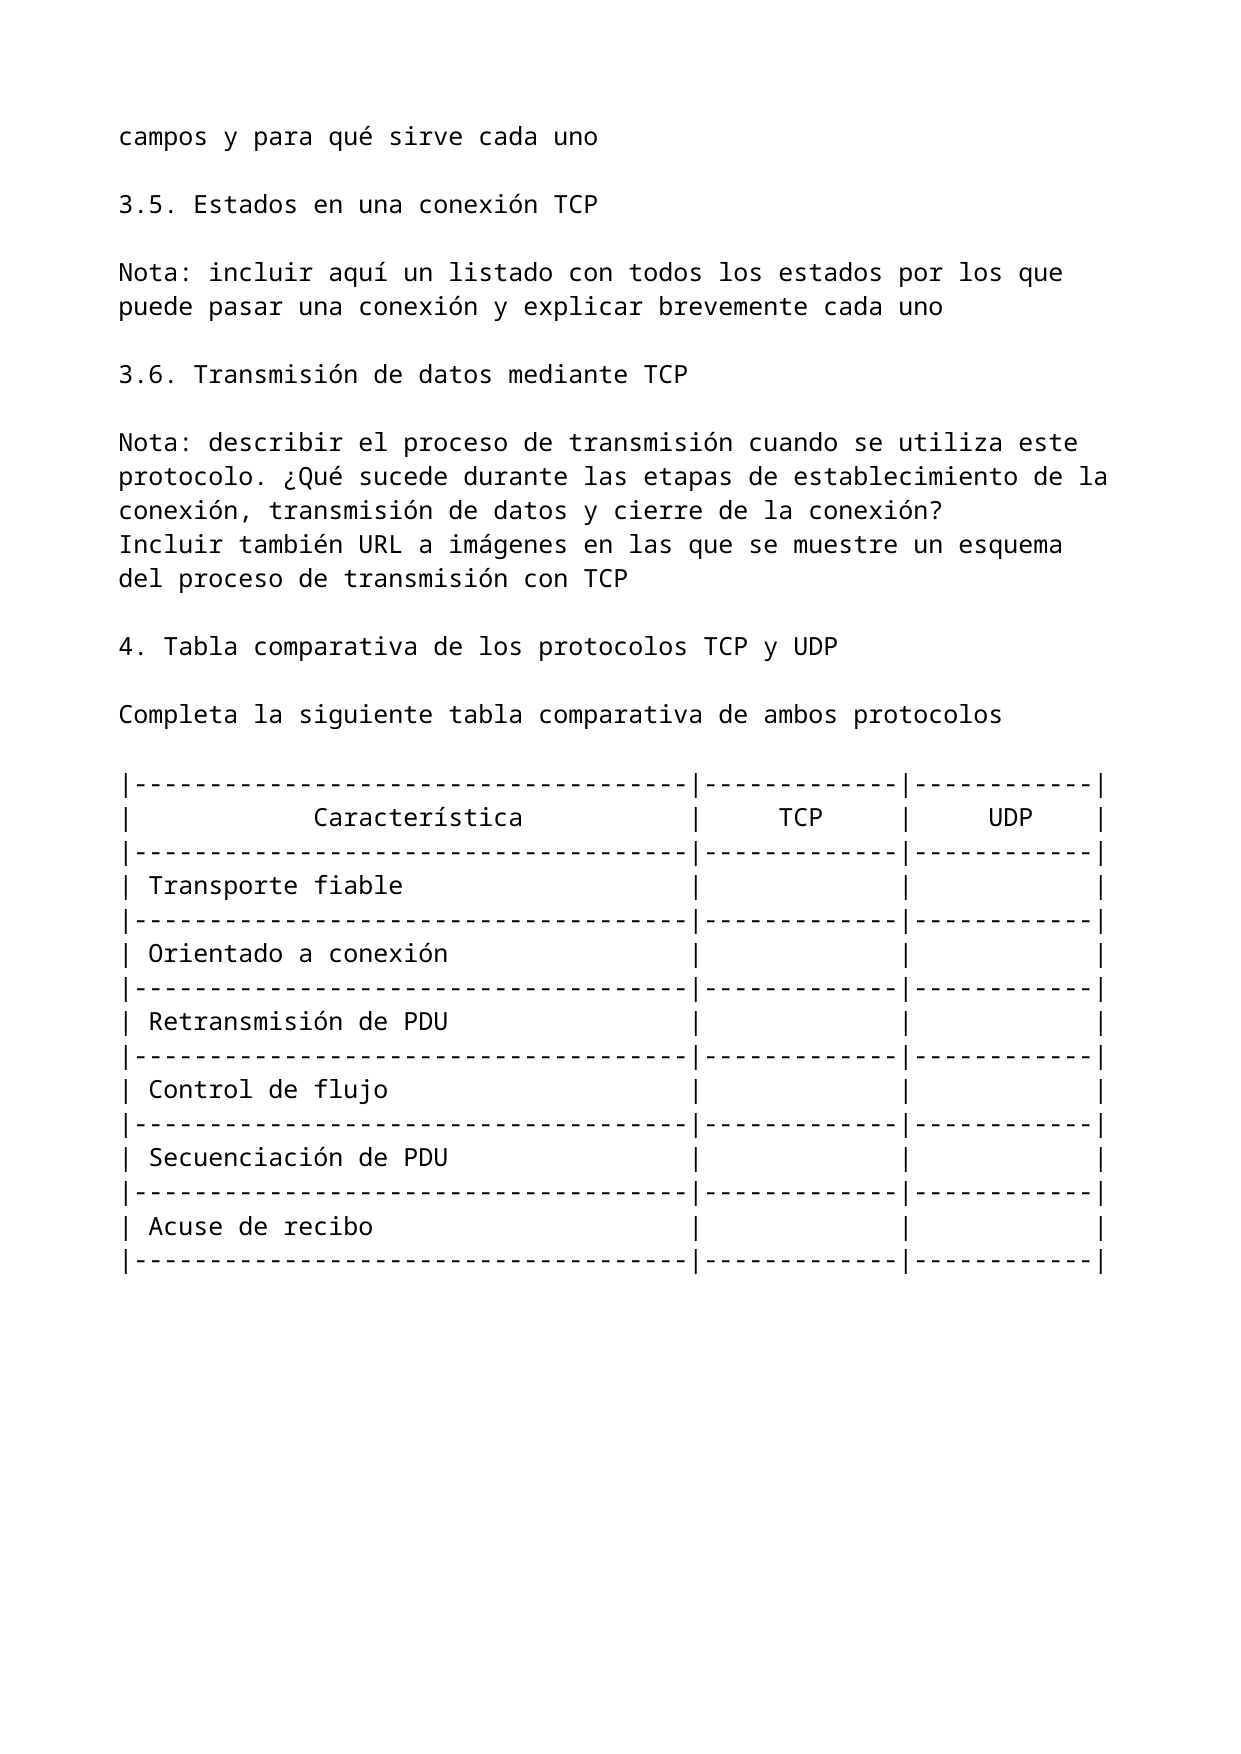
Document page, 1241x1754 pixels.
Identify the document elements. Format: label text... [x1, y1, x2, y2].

text | Control de flujo | | | [118, 1072, 1122, 1106]
text campos y para qué sirve cada uno [118, 118, 1122, 152]
text 3.5. Estados en una conexión TCP [118, 186, 1122, 220]
text |-------------------------------------|-------------|------------| [118, 833, 1122, 867]
text |-------------------------------------|-------------|------------| [118, 1242, 1122, 1276]
text |-------------------------------------|-------------|------------| [118, 970, 1122, 1004]
text Completa la siguiente tabla comparativa de ambos protocolos [118, 697, 1122, 731]
text | Característica | TCP | UDP | [118, 799, 1122, 833]
text Nota: describir el proceso de transmisión cuando se utiliza este protocolo. ¿Qué sucede durante las etapas de establecimiento de la conexión, transmisión de datos y cierre de la conexión? [118, 425, 1122, 527]
text |-------------------------------------|-------------|------------| [118, 902, 1122, 936]
text | Secuenciación de PDU | | | [118, 1140, 1122, 1174]
text | Orientado a conexión | | | [118, 936, 1122, 970]
text |-------------------------------------|-------------|------------| [118, 765, 1122, 799]
text |-------------------------------------|-------------|------------| [118, 1106, 1122, 1140]
text | Transporte fiable | | | [118, 867, 1122, 902]
text 4. Tabla comparativa de los protocolos TCP y UDP [118, 629, 1122, 663]
text |-------------------------------------|-------------|------------| [118, 1038, 1122, 1072]
text |-------------------------------------|-------------|------------| [118, 1174, 1122, 1208]
text Nota: incluir aquí un listado con todos los estados por los que puede pasar una conexión y explicar brevemente cada uno [118, 254, 1122, 322]
text Incluir también URL a imágenes en las que se muestre un esquema del proceso de transmisión con TCP [118, 527, 1122, 595]
text | Acuse de recibo | | | [118, 1208, 1122, 1242]
text | Retransmisión de PDU | | | [118, 1004, 1122, 1038]
text 3.6. Transmisión de datos mediante TCP [118, 357, 1122, 391]
